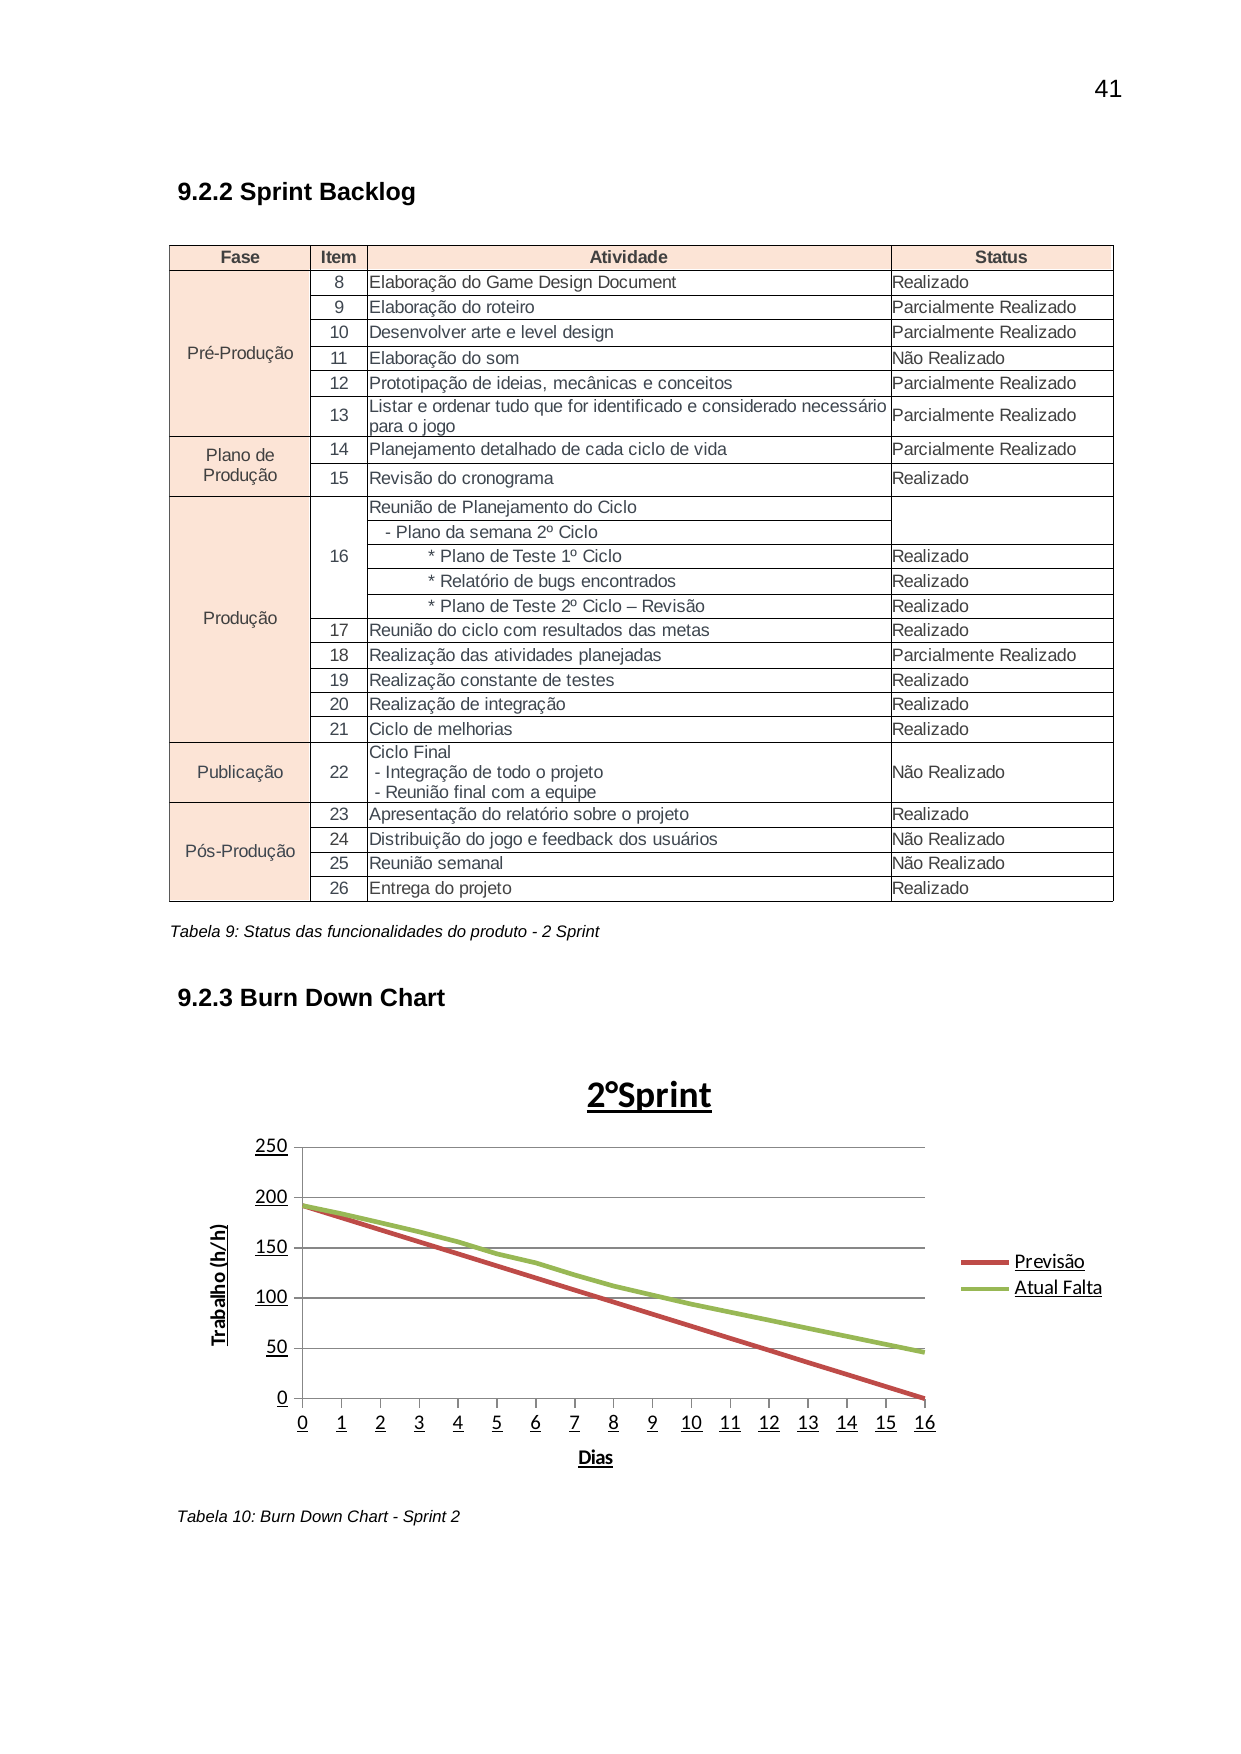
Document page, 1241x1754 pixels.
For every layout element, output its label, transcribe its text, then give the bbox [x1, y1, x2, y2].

subtitle 9.2.3 Burn Down Chart [892, 545, 1113, 568]
subtitle 9.2.3 Burn Down Chart [169, 233, 1130, 922]
subtitle 9.2.3 Burn Down Chart [892, 347, 1113, 370]
subtitle 9.2.3 Burn Down Chart [892, 437, 1113, 463]
subtitle 9.2.3 Burn Down Chart [892, 320, 1113, 346]
text Tabela 9: Status das funcionalidades do produto - 2 Sprint [169, 922, 1130, 941]
subtitle 9.2.3 Burn Down Chart [892, 743, 1113, 802]
subtitle 9.2.3 Burn Down Chart [892, 497, 1113, 544]
subtitle 9.2.3 Burn Down Chart [368, 521, 891, 544]
subtitle 9.2.3 Burn Down Chart [368, 877, 891, 901]
subtitle 9.2.3 Burn Down Chart [892, 397, 1113, 436]
subtitle 9.2.3 Burn Down Chart [892, 803, 1113, 827]
subtitle 9.2.3 Burn Down Chart [892, 853, 1113, 876]
subtitle 9.2.3 Burn Down Chart [311, 619, 366, 642]
subtitle 9.2.3 Burn Down Chart [892, 271, 1113, 295]
subtitle 9.2.3 Burn Down Chart [892, 464, 1113, 496]
subtitle 9.2.3 Burn Down Chart [892, 595, 1113, 618]
subtitle 9.2.3 Burn Down Chart [892, 371, 1113, 396]
text Tabela 10: Burn Down Chart - Sprint 2 [177, 1501, 1122, 1526]
subtitle 9.2.3 Burn Down Chart [892, 643, 1113, 668]
subtitle 9.2.3 Burn Down Chart [892, 828, 1113, 852]
subtitle 9.2.3 Burn Down Chart [311, 643, 366, 666]
subtitle 9.2.3 Burn Down Chart [311, 828, 366, 850]
subtitle 9.2.3 Burn Down Chart [368, 569, 891, 594]
subtitle 9.2.3 Burn Down Chart [892, 717, 1113, 742]
subtitle 9.2.3 Burn Down Chart [169, 941, 1130, 1012]
subtitle 9.2.3 Burn Down Chart [368, 743, 891, 802]
subtitle 9.2.3 Burn Down Chart [368, 595, 891, 618]
subtitle 9.2.3 Burn Down Chart [368, 497, 891, 520]
subtitle 9.2.3 Burn Down Chart [892, 669, 1113, 692]
subtitle 9.2.3 Burn Down Chart [368, 545, 891, 568]
subtitle 9.2.2 Sprint Backlog [177, 177, 1122, 206]
subtitle 9.2.3 Burn Down Chart [892, 296, 1113, 319]
subtitle 9.2.3 Burn Down Chart [892, 619, 1113, 642]
subtitle 9.2.3 Burn Down Chart [892, 569, 1113, 594]
subtitle 9.2.3 Burn Down Chart [892, 693, 1113, 716]
